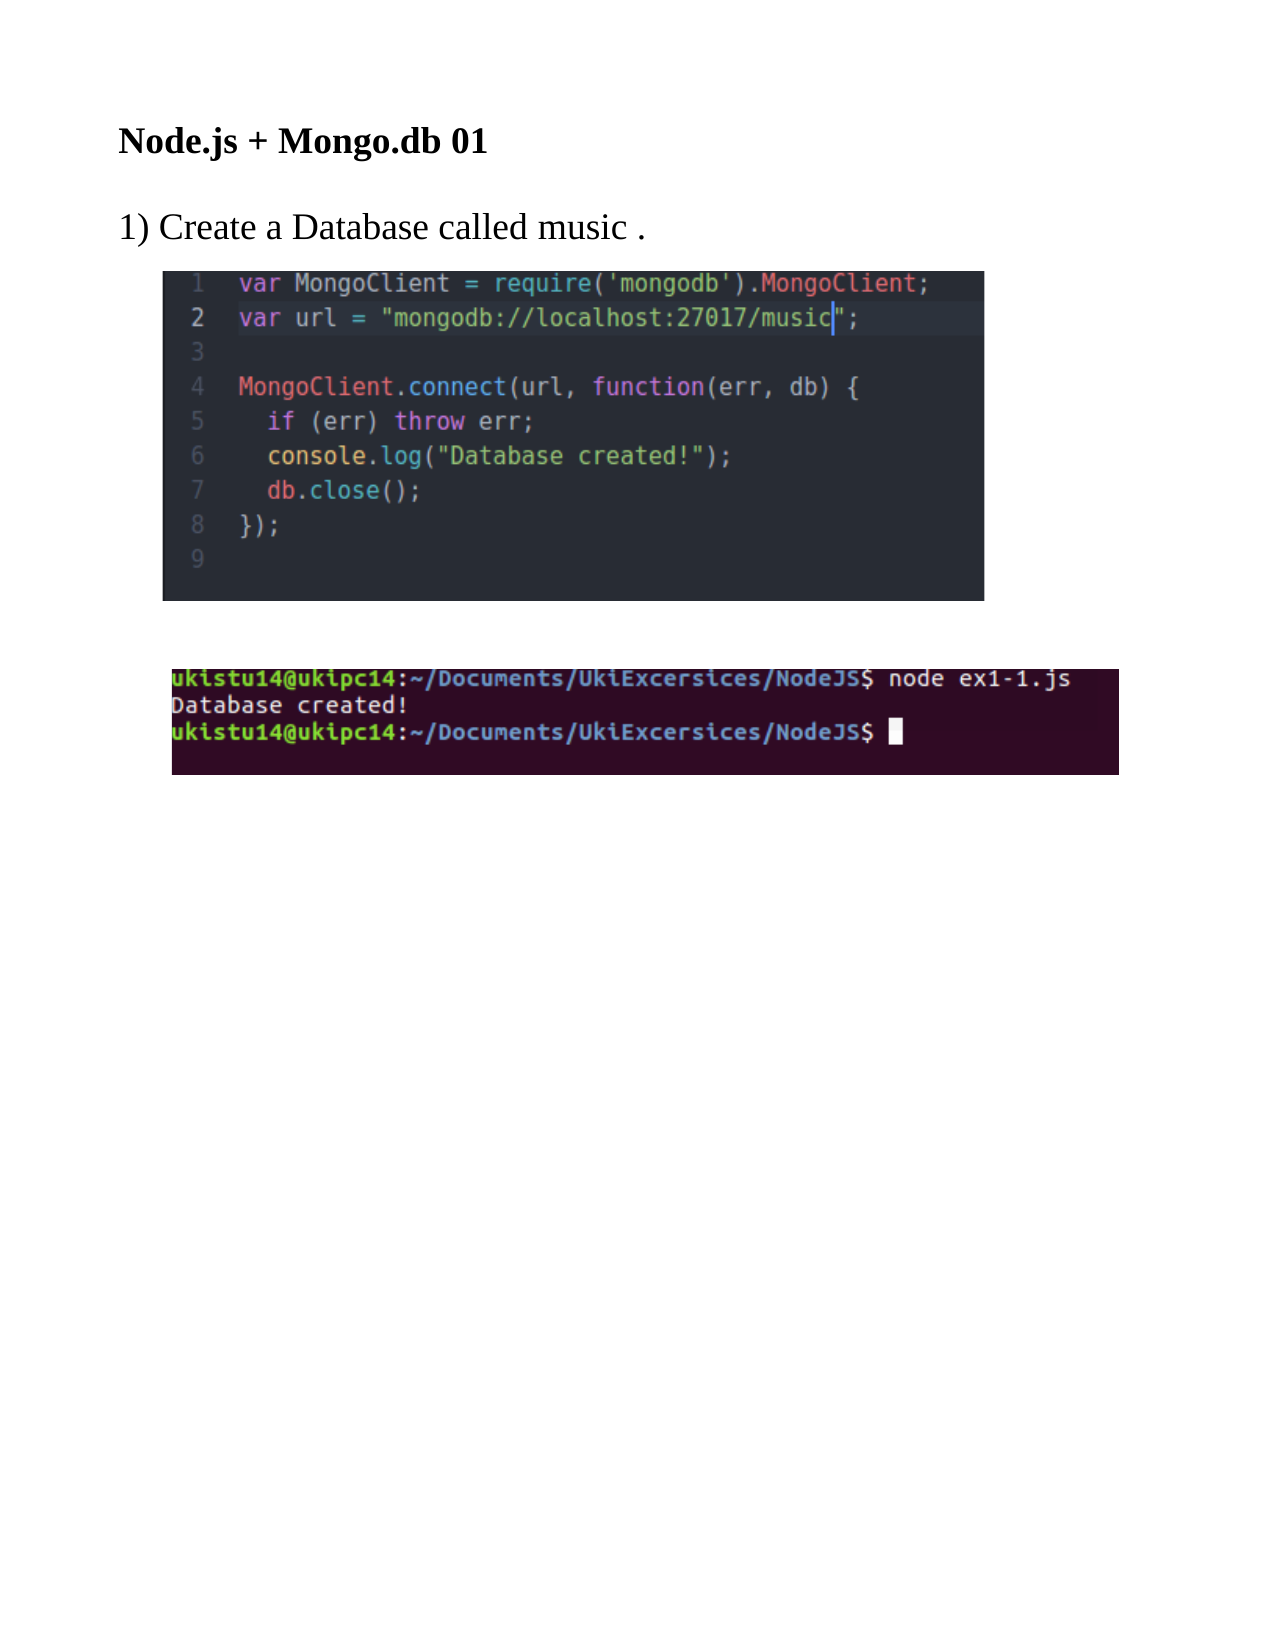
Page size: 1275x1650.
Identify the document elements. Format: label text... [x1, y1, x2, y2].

text 1) Create a Database called ​music​ . [118, 204, 1157, 247]
picture [162, 271, 985, 601]
picture [171, 669, 1119, 775]
text Node.js + Mongo.db 01 [118, 118, 1157, 161]
